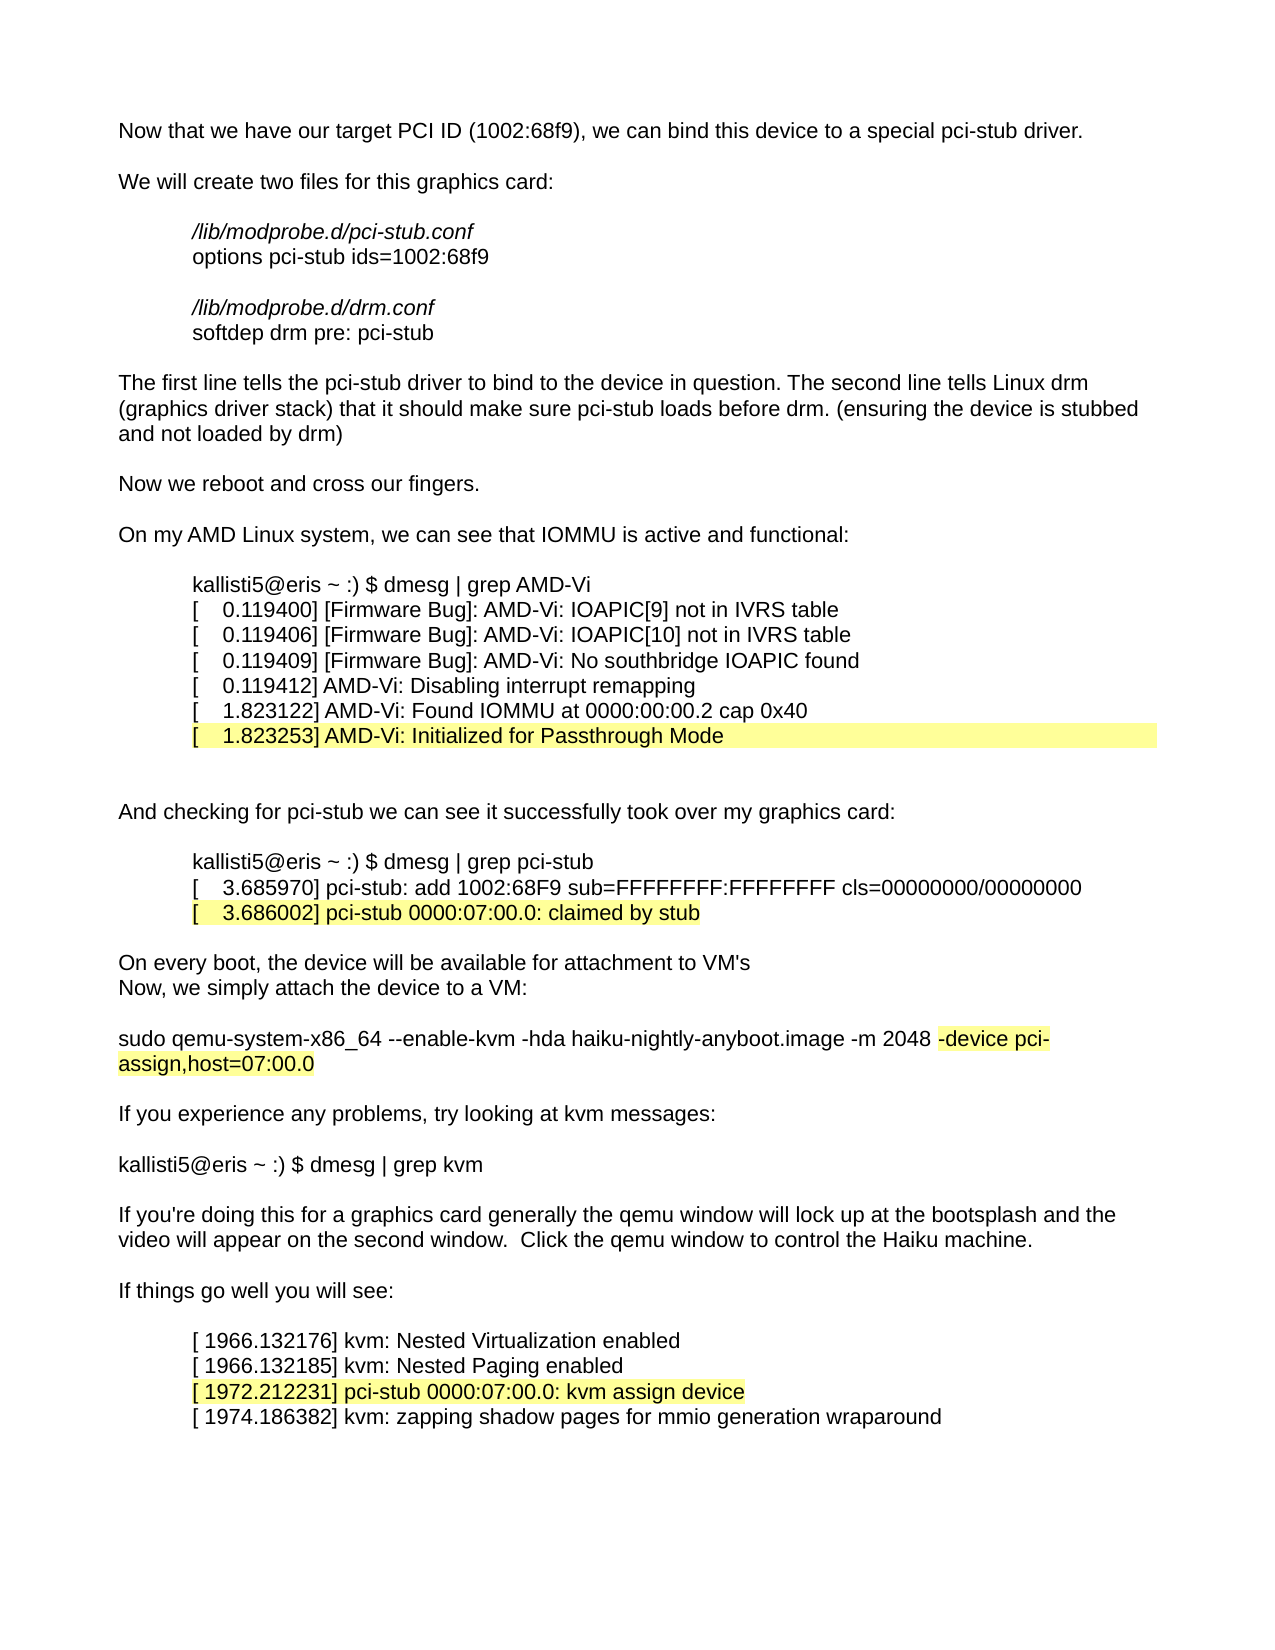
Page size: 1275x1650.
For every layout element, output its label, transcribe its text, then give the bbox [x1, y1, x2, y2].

text And checking for pci-stub we can see it successfully took over my graphics card: [118, 799, 1157, 824]
text [ 1966.132176] kvm: Nested Virtualization enabled [192, 1328, 1157, 1353]
text Now, we simply attach the device to a VM: [118, 975, 1157, 1000]
text kallisti5@eris ~ :) $ dmesg | grep kvm [118, 1152, 1157, 1177]
text kallisti5@eris ~ :) $ dmesg | grep pci-stub [192, 849, 1157, 874]
text If things go well you will see: [118, 1278, 1157, 1303]
text On my AMD Linux system, we can see that IOMMU is active and functional: [118, 521, 1157, 547]
text Now we reboot and cross our fingers. [118, 471, 1157, 496]
text If you experience any problems, try looking at kvm messages: [118, 1101, 1157, 1126]
text [ 1974.186382] kvm: zapping shadow pages for mmio generation wraparound [192, 1404, 1157, 1429]
text Now that we have our target PCI ID (1002:68f9), we can bind this device to a special pci-stub driver. [118, 118, 1157, 143]
text [ 0.119406] [Firmware Bug]: AMD-Vi: IOAPIC[10] not in IVRS table [192, 622, 1157, 647]
text [ 3.686002] pci-stub 0000:07:00.0: claimed by stub [192, 899, 1157, 925]
text On every boot, the device will be available for attachment to VM's [118, 950, 1157, 975]
text [ 1966.132185] kvm: Nested Paging enabled [192, 1353, 1157, 1378]
text [ 1.823253] AMD-Vi: Initialized for Passthrough Mode [192, 723, 1157, 748]
text sudo qemu-system-x86_64 --enable-kvm -hda haiku-nightly-anyboot.image -m 2048 -device pci-assign,host=07:00.0 [118, 1026, 1157, 1076]
text [ 3.685970] pci-stub: add 1002:68F9 sub=FFFFFFFF:FFFFFFFF cls=00000000/00000000 [192, 874, 1157, 899]
text /lib/modprobe.d/drm.conf [192, 294, 1157, 320]
text [ 1972.212231] pci-stub 0000:07:00.0: kvm assign device [192, 1378, 1157, 1404]
text [ 0.119412] AMD-Vi: Disabling interrupt remapping [192, 673, 1157, 698]
text [ 1.823122] AMD-Vi: Found IOMMU at 0000:00:00.2 cap 0x40 [192, 698, 1157, 723]
text [ 0.119400] [Firmware Bug]: AMD-Vi: IOAPIC[9] not in IVRS table [192, 597, 1157, 622]
text softdep drm pre: pci-stub [192, 320, 1157, 345]
text If you're doing this for a graphics card generally the qemu window will lock up at the bootsplash and the video will appear on the second window. Click the qemu window to control the Haiku machine. [118, 1202, 1157, 1252]
text kallisti5@eris ~ :) $ dmesg | grep AMD-Vi [192, 572, 1157, 597]
text options pci-stub ids=1002:68f9 [192, 244, 1157, 269]
text We will create two files for this graphics card: [118, 168, 1157, 194]
text [ 0.119409] [Firmware Bug]: AMD-Vi: No southbridge IOAPIC found [192, 647, 1157, 673]
text /lib/modprobe.d/pci-stub.conf [192, 219, 1157, 244]
text The first line tells the pci-stub driver to bind to the device in question. The second line tells Linux drm (graphics driver stack) that it should make sure pci-stub loads before drm. (ensuring the device is stubbed and not loaded by drm) [118, 370, 1157, 446]
